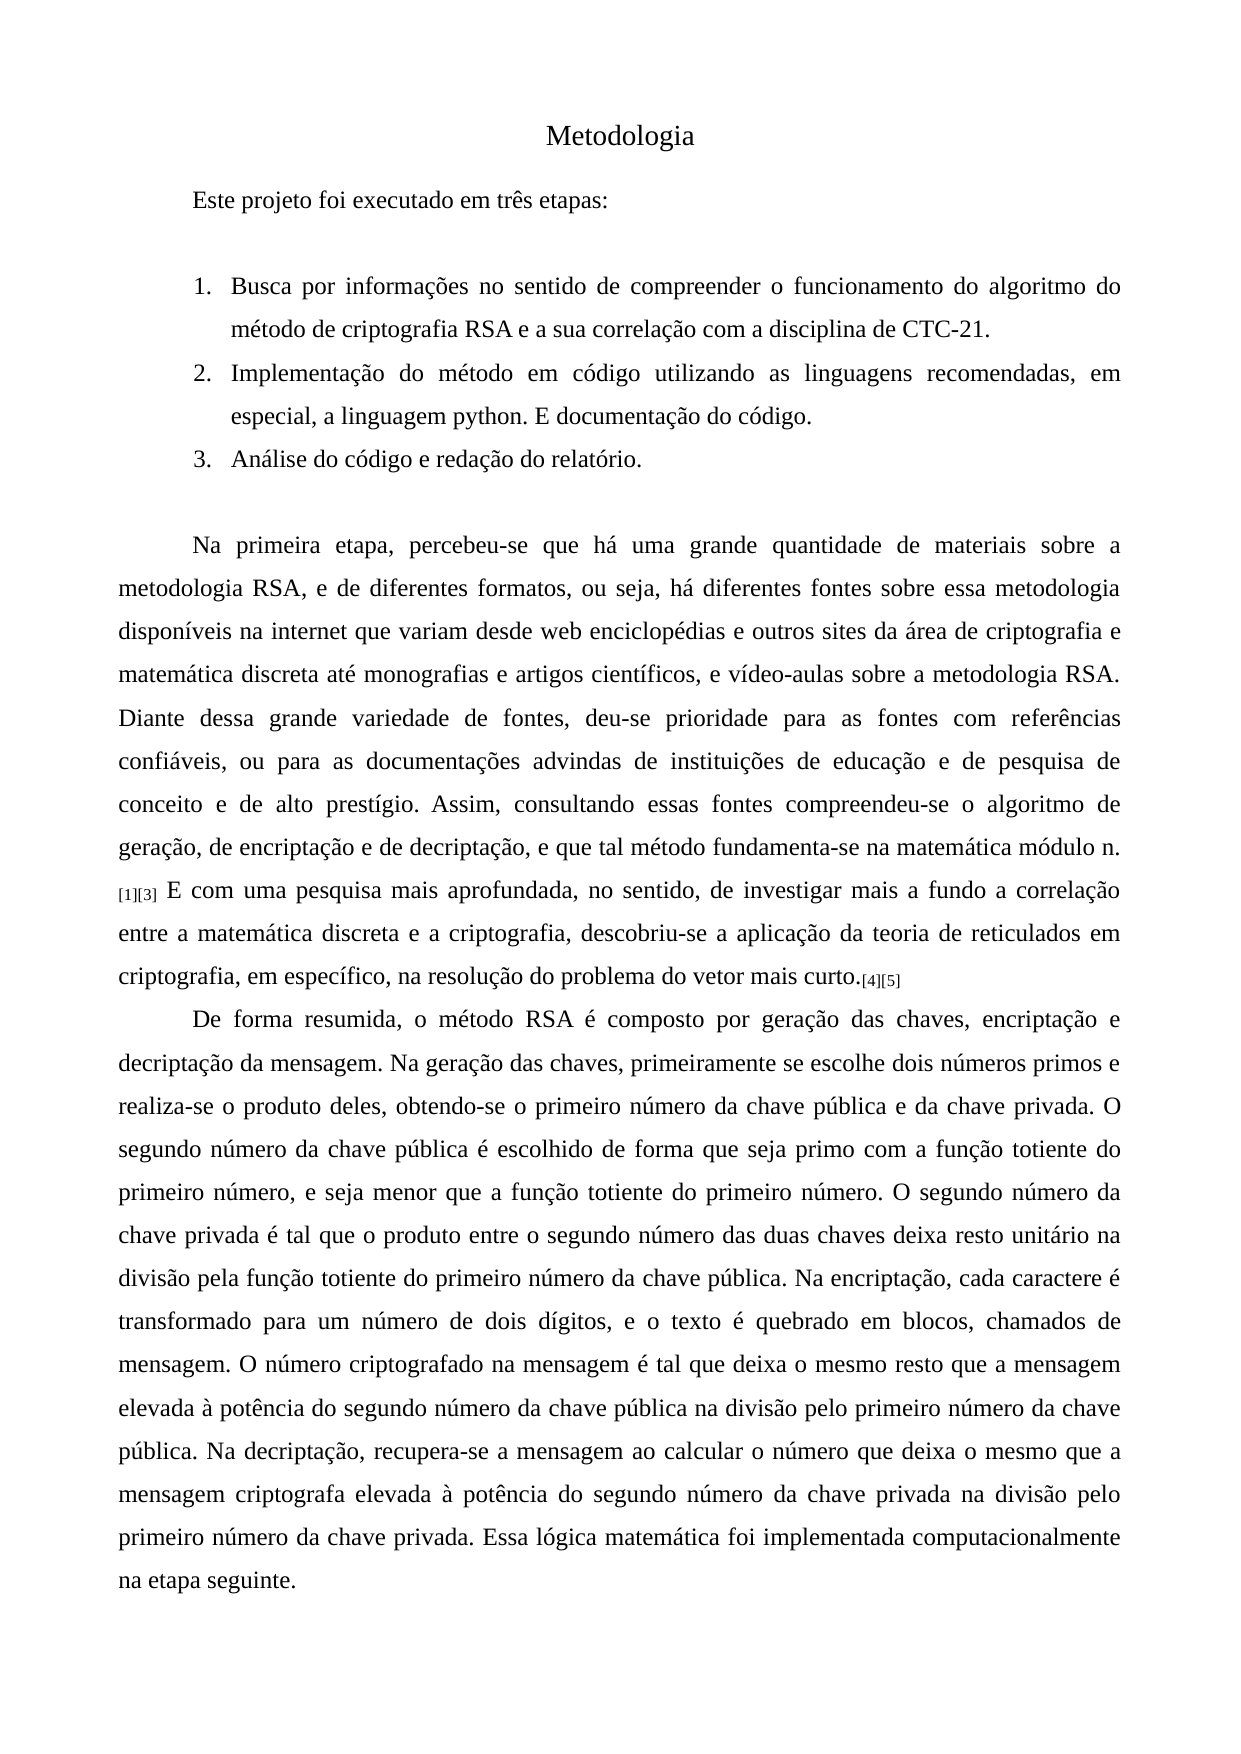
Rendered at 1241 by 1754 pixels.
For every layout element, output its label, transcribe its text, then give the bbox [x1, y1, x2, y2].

list Busca por informações no sentido de compreender o funcionamento do algoritmo do método de criptografia RSA e a sua correlação com a disciplina de CTC-21. [193, 271, 1122, 343]
text De forma resumida, o método RSA é composto por geração das chaves, encriptação e decriptação da mensagem. Na geração das chaves, primeiramente se escolhe dois números primos e realiza-se o produto deles, obtendo-se o primeiro número da chave pública e da chave privada. O segundo número da chave pública é escolhido de forma que seja primo com a função totiente do primeiro número, e seja menor que a função totiente do primeiro número. O segundo número da chave privada é tal que o produto entre o segundo número das duas chaves deixa resto unitário na divisão pela função totiente do primeiro número da chave pública. Na encriptação, cada caractere é transformado para um número de dois dígitos, e o texto é quebrado em blocos, chamados de mensagem. O número criptografado na mensagem é tal que deixa o mesmo resto que a mensagem elevada à potência do segundo número da chave pública na divisão pelo primeiro número da chave pública. Na decriptação, recupera-se a mensagem ao calcular o número que deixa o mesmo que a mensagem criptografa elevada à potência do segundo número da chave privada na divisão pelo primeiro número da chave privada. Essa lógica matemática foi implementada computacionalmente na etapa seguinte. [118, 1004, 1122, 1594]
list Implementação do método em código utilizando as linguagens recomendadas, em especial, a linguagem python. E documentação do código. [193, 358, 1122, 429]
text Metodologia [118, 118, 1122, 152]
text Este projeto foi executado em três etapas: [118, 185, 1122, 214]
list Análise do código e redação do relatório. [193, 444, 1122, 473]
text Na primeira etapa, percebeu-se que há uma grande quantidade de materiais sobre a metodologia RSA, e de diferentes formatos, ou seja, há diferentes fontes sobre essa metodologia disponíveis na internet que variam desde web enciclopédias e outros sites da área de criptografia e matemática discreta até monografias e artigos científicos, e vídeo-aulas sobre a metodologia RSA. Diante dessa grande variedade de fontes, deu-se prioridade para as fontes com referências confiáveis, ou para as documentações advindas de instituições de educação e de pesquisa de conceito e de alto prestígio. Assim, consultando essas fontes compreendeu-se o algoritmo de geração, de encriptação e de decriptação, e que tal método fundamenta-se na matemática módulo n.[1][3] E com uma pesquisa mais aprofundada, no sentido, de investigar mais a fundo a correlação entre a matemática discreta e a criptografia, descobriu-se a aplicação da teoria de reticulados em criptografia, em específico, na resolução do problema do vetor mais curto.[4][5] [118, 530, 1122, 990]
